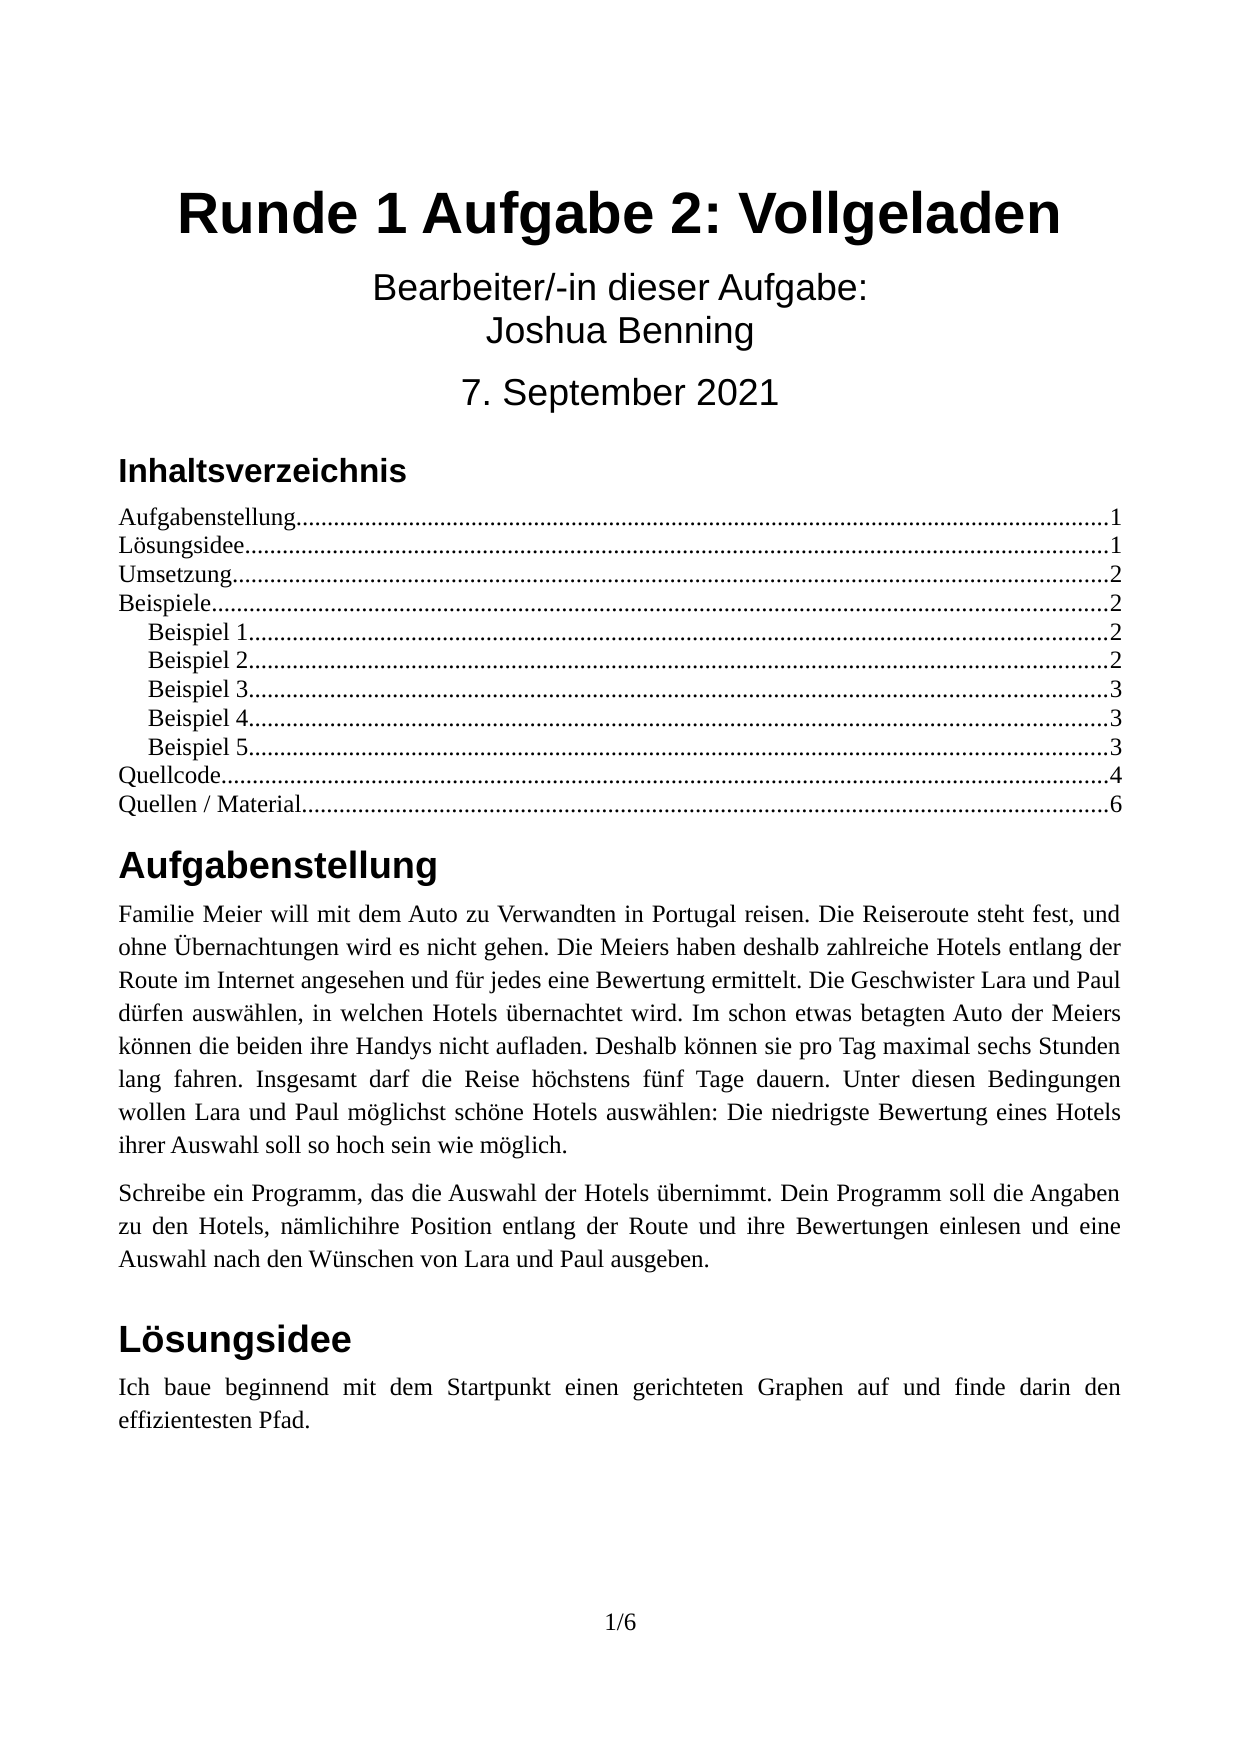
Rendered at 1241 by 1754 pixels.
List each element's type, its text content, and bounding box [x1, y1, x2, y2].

text Beispiel 2 2 [148, 645, 1122, 674]
subtitle 7. September 2021 [118, 370, 1122, 413]
subtitle Aufgabenstellung [118, 843, 1122, 886]
text Ich baue beginnend mit dem Startpunkt einen gerichteten Graphen auf und finde darin den effizientesten Pfad. [118, 1372, 1122, 1434]
title Runde 1 Aufgabe 2: Vollgeladen [118, 179, 1122, 246]
text Familie Meier will mit dem Auto zu Verwandten in Portugal reisen. Die Reiseroute steht fest, und ohne Übernachtungen wird es nicht gehen. Die Meiers haben deshalb zahlreiche Hotels entlang der Route im Internet angesehen und für jedes eine Bewertung ermittelt. Die Geschwister Lara und Paul dürfen auswählen, in welchen Hotels übernachtet wird. Im schon etwas betagten Auto der Meiers können die beiden ihre Handys nicht aufladen. Deshalb können sie pro Tag maximal sechs Stunden lang fahren. Insgesamt darf die Reise höchstens fünf Tage dauern. Unter diesen Bedingungen wollen Lara und Paul möglichst schöne Hotels auswählen: Die niedrigste Bewertung eines Hotels ihrer Auswahl soll so hoch sein wie möglich. [118, 899, 1122, 1159]
subtitle Lösungsidee [118, 1316, 1122, 1360]
text Beispiel 3 3 [148, 674, 1122, 703]
text Beispiel 1 2 [148, 617, 1122, 645]
subtitle Bearbeiter/-in dieser Aufgabe: Joshua Benning [118, 265, 1122, 351]
text Aufgabenstellung 1 [118, 502, 1122, 530]
text Quellen / Material 6 [118, 789, 1122, 818]
text Umsetzung 2 [118, 559, 1122, 588]
text Schreibe ein Programm, das die Auswahl der Hotels übernimmt. Dein Programm soll die Angaben zu den Hotels, nämlichihre Position entlang der Route und ihre Bewertungen einlesen und eine Auswahl nach den Wünschen von Lara und Paul ausgeben. [118, 1178, 1122, 1272]
subtitle Inhaltsverzeichnis [118, 451, 1122, 489]
text Lösungsidee 1 [118, 530, 1122, 559]
text Beispiele 2 [118, 588, 1122, 617]
text Beispiel 5 3 [148, 732, 1122, 760]
text Beispiel 4 3 [148, 703, 1122, 732]
text Quellcode 4 [118, 760, 1122, 789]
